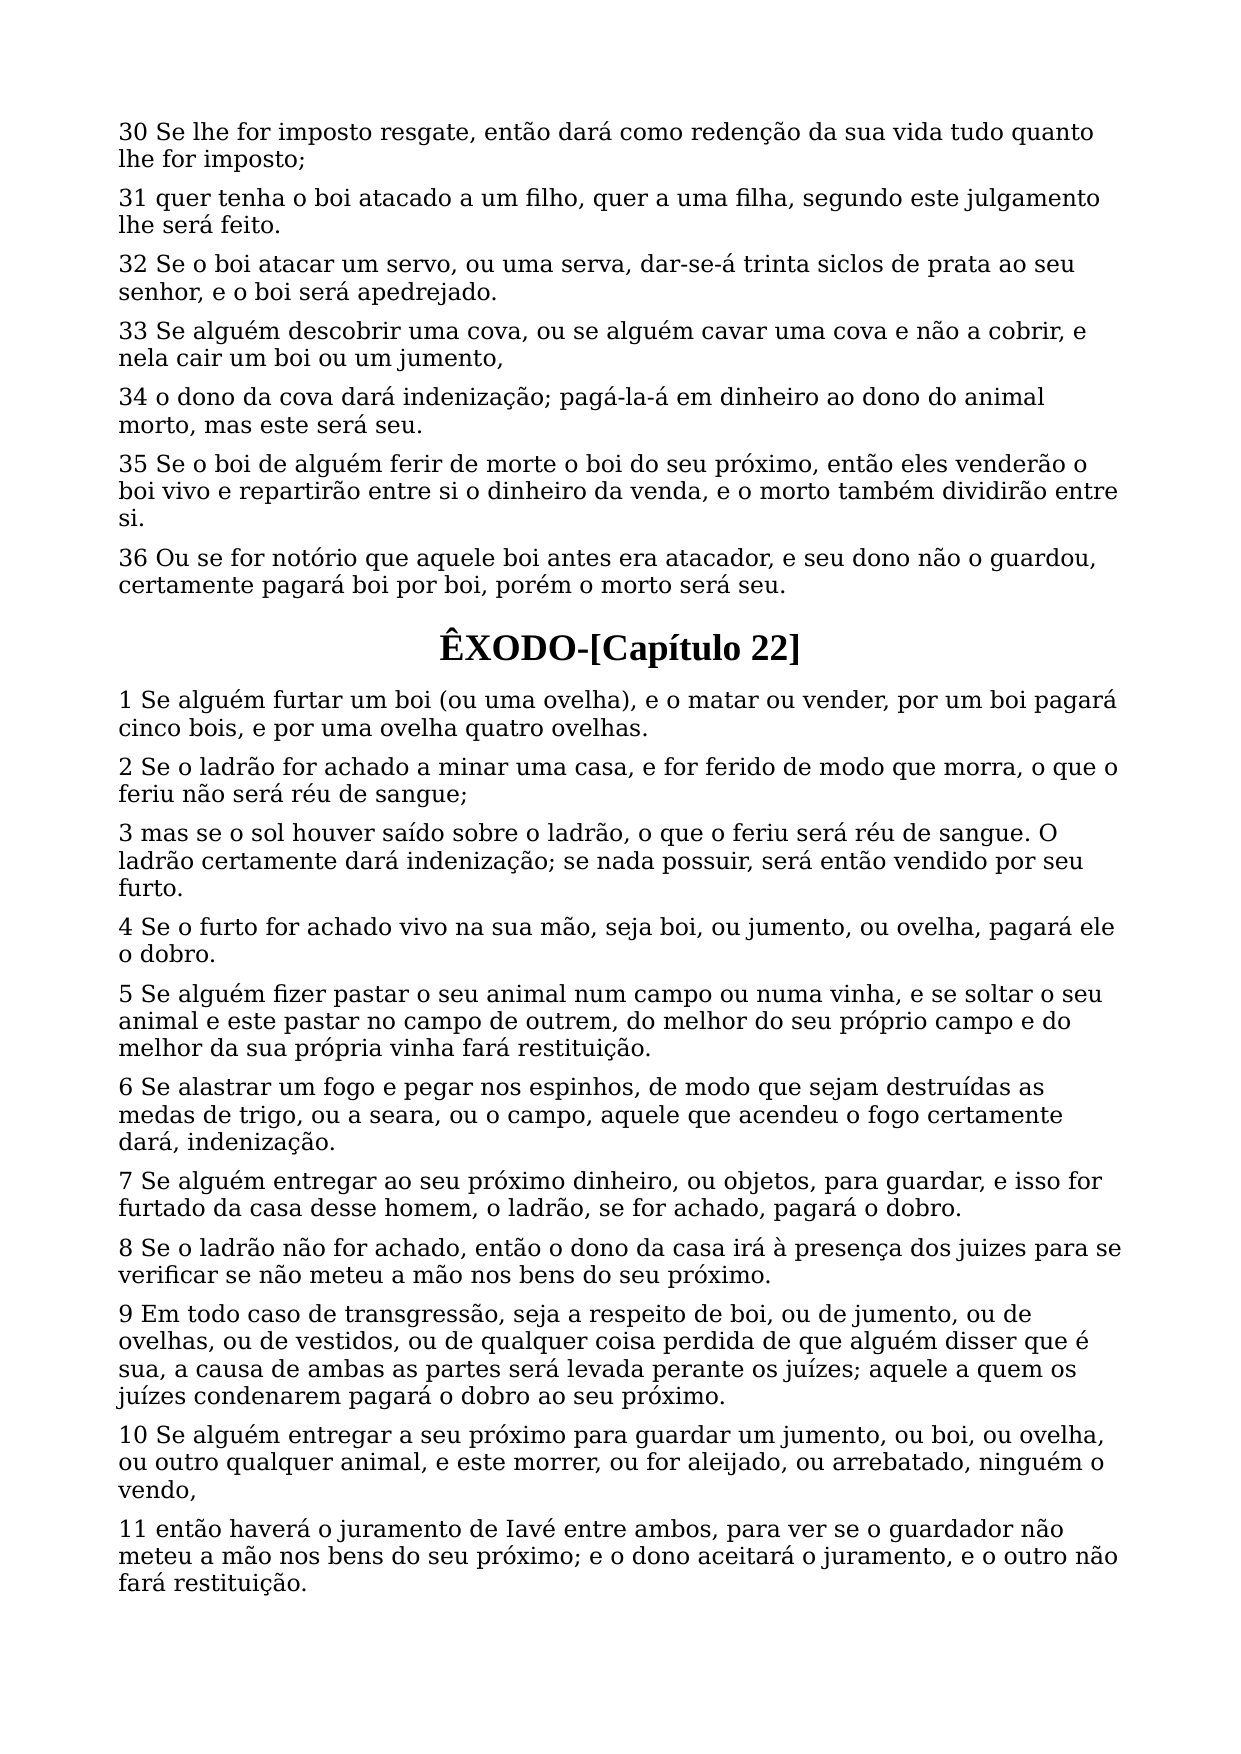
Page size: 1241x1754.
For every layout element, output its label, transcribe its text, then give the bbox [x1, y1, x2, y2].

text 32 Se o boi atacar um servo, ou uma serva, dar-se-á trinta siclos de prata ao seu senhor, e o boi será apedrejado. [118, 251, 1122, 306]
text 11 então haverá o juramento de Iavé entre ambos, para ver se o guardador não meteu a mão nos bens do seu próximo; e o dono aceitará o juramento, e o outro não fará restituição. [118, 1515, 1122, 1597]
text 35 Se o boi de alguém ferir de morte o boi do seu próximo, então eles venderão o boi vivo e repartirão entre si o dinheiro da venda, e o morto também dividirão entre si. [118, 450, 1122, 532]
text 2 Se o ladrão for achado a minar uma casa, e for ferido de modo que morra, o que o feriu não será réu de sangue; [118, 753, 1122, 808]
text 30 Se lhe for imposto resgate, então dará como redenção da sua vida tudo quanto lhe for imposto; [118, 118, 1122, 173]
text 33 Se alguém descobrir uma cova, ou se alguém cavar uma cova e não a cobrir, e nela cair um boi ou um jumento, [118, 317, 1122, 372]
text 5 Se alguém fizer pastar o seu animal num campo ou numa vinha, e se soltar o seu animal e este pastar no campo de outrem, do melhor do seu próprio campo e do melhor da sua própria vinha fará restituição. [118, 980, 1122, 1062]
text 8 Se o ladrão não for achado, então o dono da casa irá à presença dos juizes para se verificar se não meteu a mão nos bens do seu próximo. [118, 1234, 1122, 1289]
subtitle ÊXODO-[Capítulo 22] [118, 626, 1122, 669]
text 6 Se alastrar um fogo e pegar nos espinhos, de modo que sejam destruídas as medas de trigo, ou a seara, ou o campo, aquele que acendeu o fogo certamente dará, indenização. [118, 1074, 1122, 1156]
text 36 Ou se for notório que aquele boi antes era atacador, e seu dono não o guardou, certamente pagará boi por boi, porém o morto será seu. [118, 544, 1122, 599]
text 7 Se alguém entregar ao seu próximo dinheiro, ou objetos, para guardar, e isso for furtado da casa desse homem, o ladrão, se for achado, pagará o dobro. [118, 1168, 1122, 1222]
text 31 quer tenha o boi atacado a um filho, quer a uma filha, segundo este julgamento lhe será feito. [118, 184, 1122, 239]
text 34 o dono da cova dará indenização; pagá-la-á em dinheiro ao dono do animal morto, mas este será seu. [118, 384, 1122, 438]
text 1 Se alguém furtar um boi (ou uma ovelha), e o matar ou vender, por um boi pagará cinco bois, e por uma ovelha quatro ovelhas. [118, 687, 1122, 742]
text 4 Se o furto for achado vivo na sua mão, seja boi, ou jumento, ou ovelha, pagará ele o dobro. [118, 914, 1122, 968]
text 10 Se alguém entregar a seu próximo para guardar um jumento, ou boi, ou ovelha, ou outro qualquer animal, e este morrer, ou for aleijado, ou arrebatado, ninguém o vendo, [118, 1422, 1122, 1503]
text 3 mas se o sol houver saído sobre o ladrão, o que o feriu será réu de sangue. O ladrão certamente dará indenização; se nada possuir, será então vendido por seu furto. [118, 820, 1122, 902]
text 9 Em todo caso de transgressão, seja a respeito de boi, ou de jumento, ou de ovelhas, ou de vestidos, ou de qualquer coisa perdida de que alguém disser que é sua, a causa de ambas as partes será levada perante os juízes; aquele a quem os juízes condenarem pagará o dobro ao seu próximo. [118, 1301, 1122, 1410]
